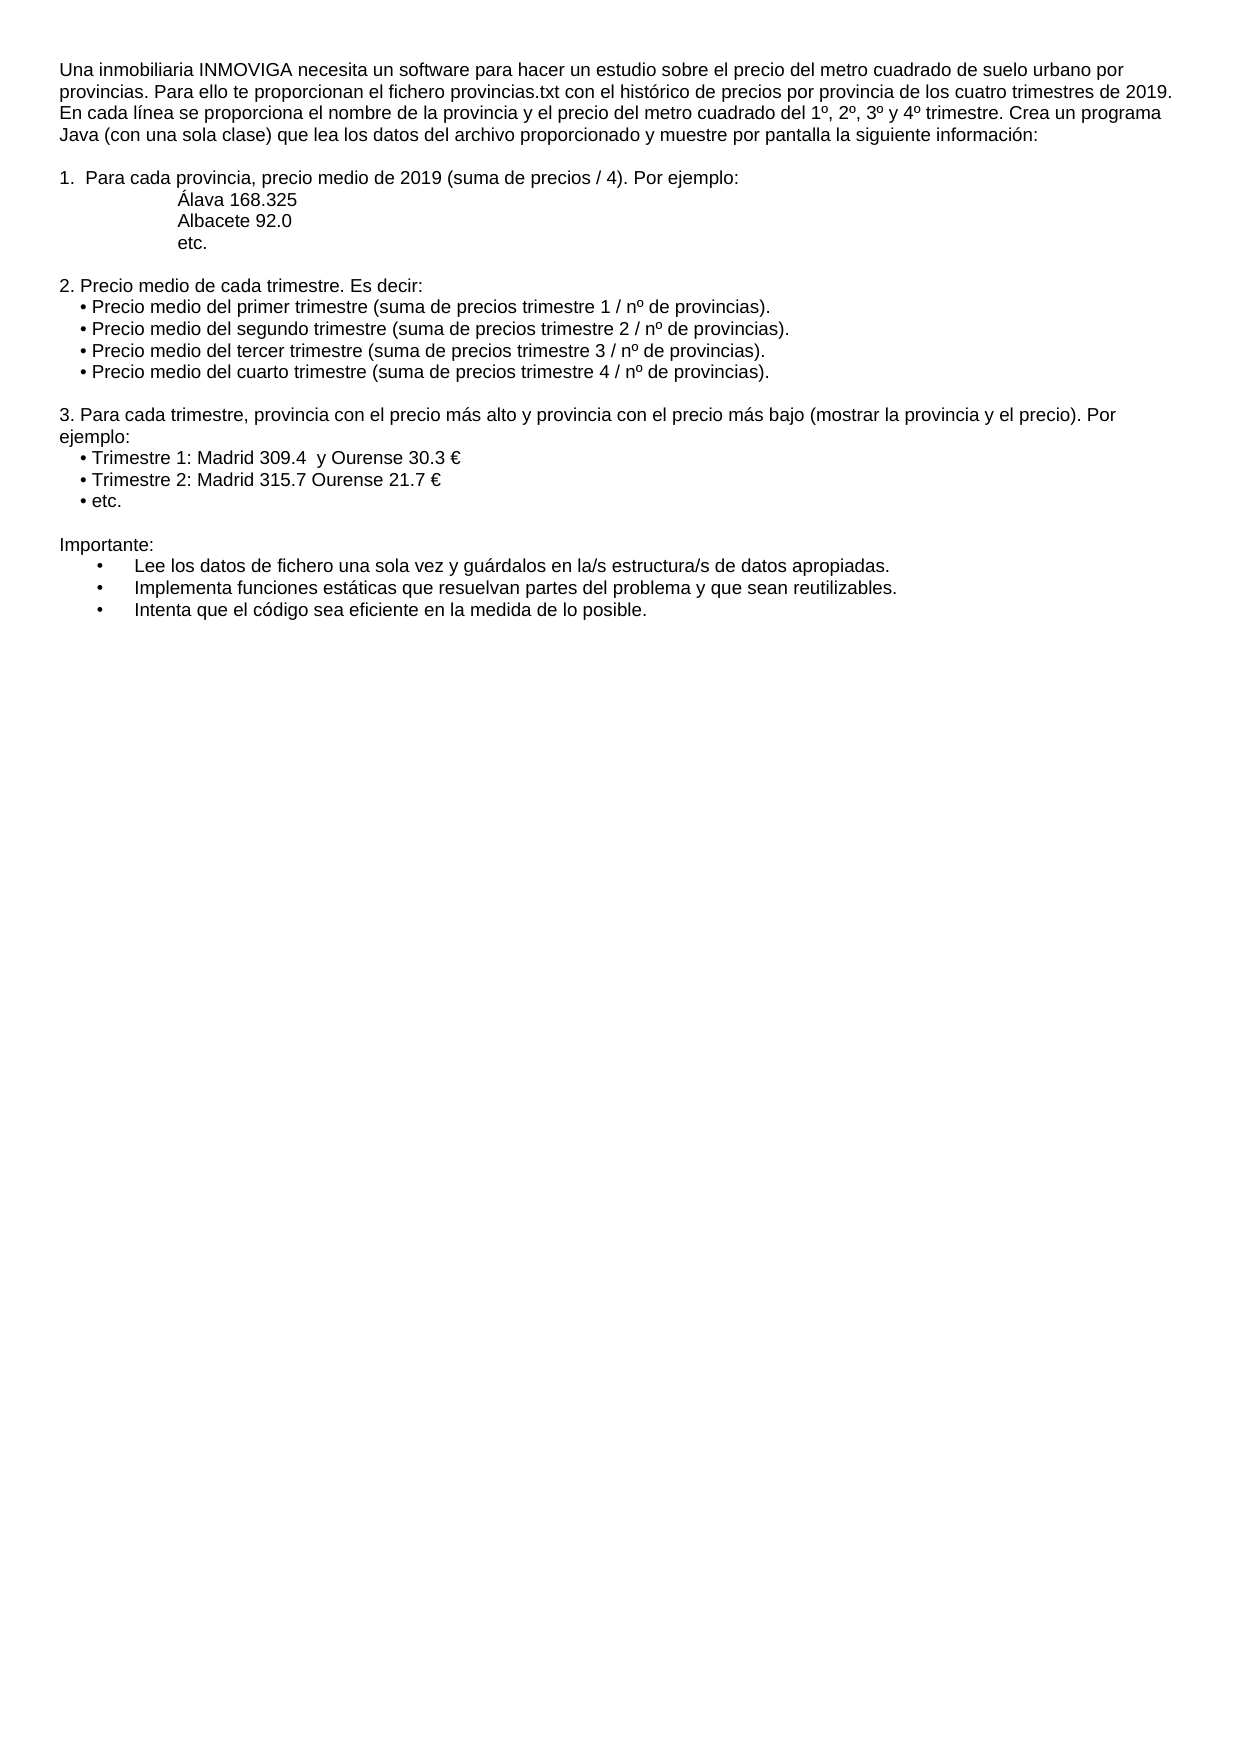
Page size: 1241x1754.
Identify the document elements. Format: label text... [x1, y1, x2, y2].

text • Precio medio del cuarto trimestre (suma de precios trimestre 4 / nº de provincias). [59, 361, 1181, 382]
text 3. Para cada trimestre, provincia con el precio más alto y provincia con el precio más bajo (mostrar la provincia y el precio). Por ejemplo: [59, 404, 1181, 447]
text • etc. [59, 490, 1181, 512]
list Lee los datos de fichero una sola vez y guárdalos en la/s estructura/s de datos apropiadas. [97, 555, 1181, 577]
text Importante: [59, 533, 1181, 555]
text 1. Para cada provincia, precio medio de 2019 (suma de precios / 4). Por ejemplo: [59, 167, 1181, 188]
text Albacete 92.0 [177, 210, 1181, 232]
text • Precio medio del primer trimestre (suma de precios trimestre 1 / nº de provincias). [59, 296, 1181, 318]
text • Precio medio del segundo trimestre (suma de precios trimestre 2 / nº de provincias). [59, 318, 1181, 339]
text 2. Precio medio de cada trimestre. Es decir: [59, 275, 1181, 296]
text • Trimestre 1: Madrid 309.4 y Ourense 30.3 € [59, 447, 1181, 469]
text Álava 168.325 [177, 188, 1181, 210]
list Intenta que el código sea eficiente en la medida de lo posible. [97, 598, 1181, 620]
list Implementa funciones estáticas que resuelvan partes del problema y que sean reutilizables. [97, 577, 1181, 598]
text • Trimestre 2: Madrid 315.7 Ourense 21.7 € [59, 469, 1181, 490]
text etc. [177, 232, 1181, 253]
text • Precio medio del tercer trimestre (suma de precios trimestre 3 / nº de provincias). [59, 339, 1181, 361]
text Una inmobiliaria INMOVIGA necesita un software para hacer un estudio sobre el precio del metro cuadrado de suelo urbano por provincias. Para ello te proporcionan el fichero provincias.txt con el histórico de precios por provincia de los cuatro trimestres de 2019. En cada línea se proporciona el nombre de la provincia y el precio del metro cuadrado del 1º, 2º, 3º y 4º trimestre. Crea un programa Java (con una sola clase) que lea los datos del archivo proporcionado y muestre por pantalla la siguiente información: [59, 59, 1181, 145]
